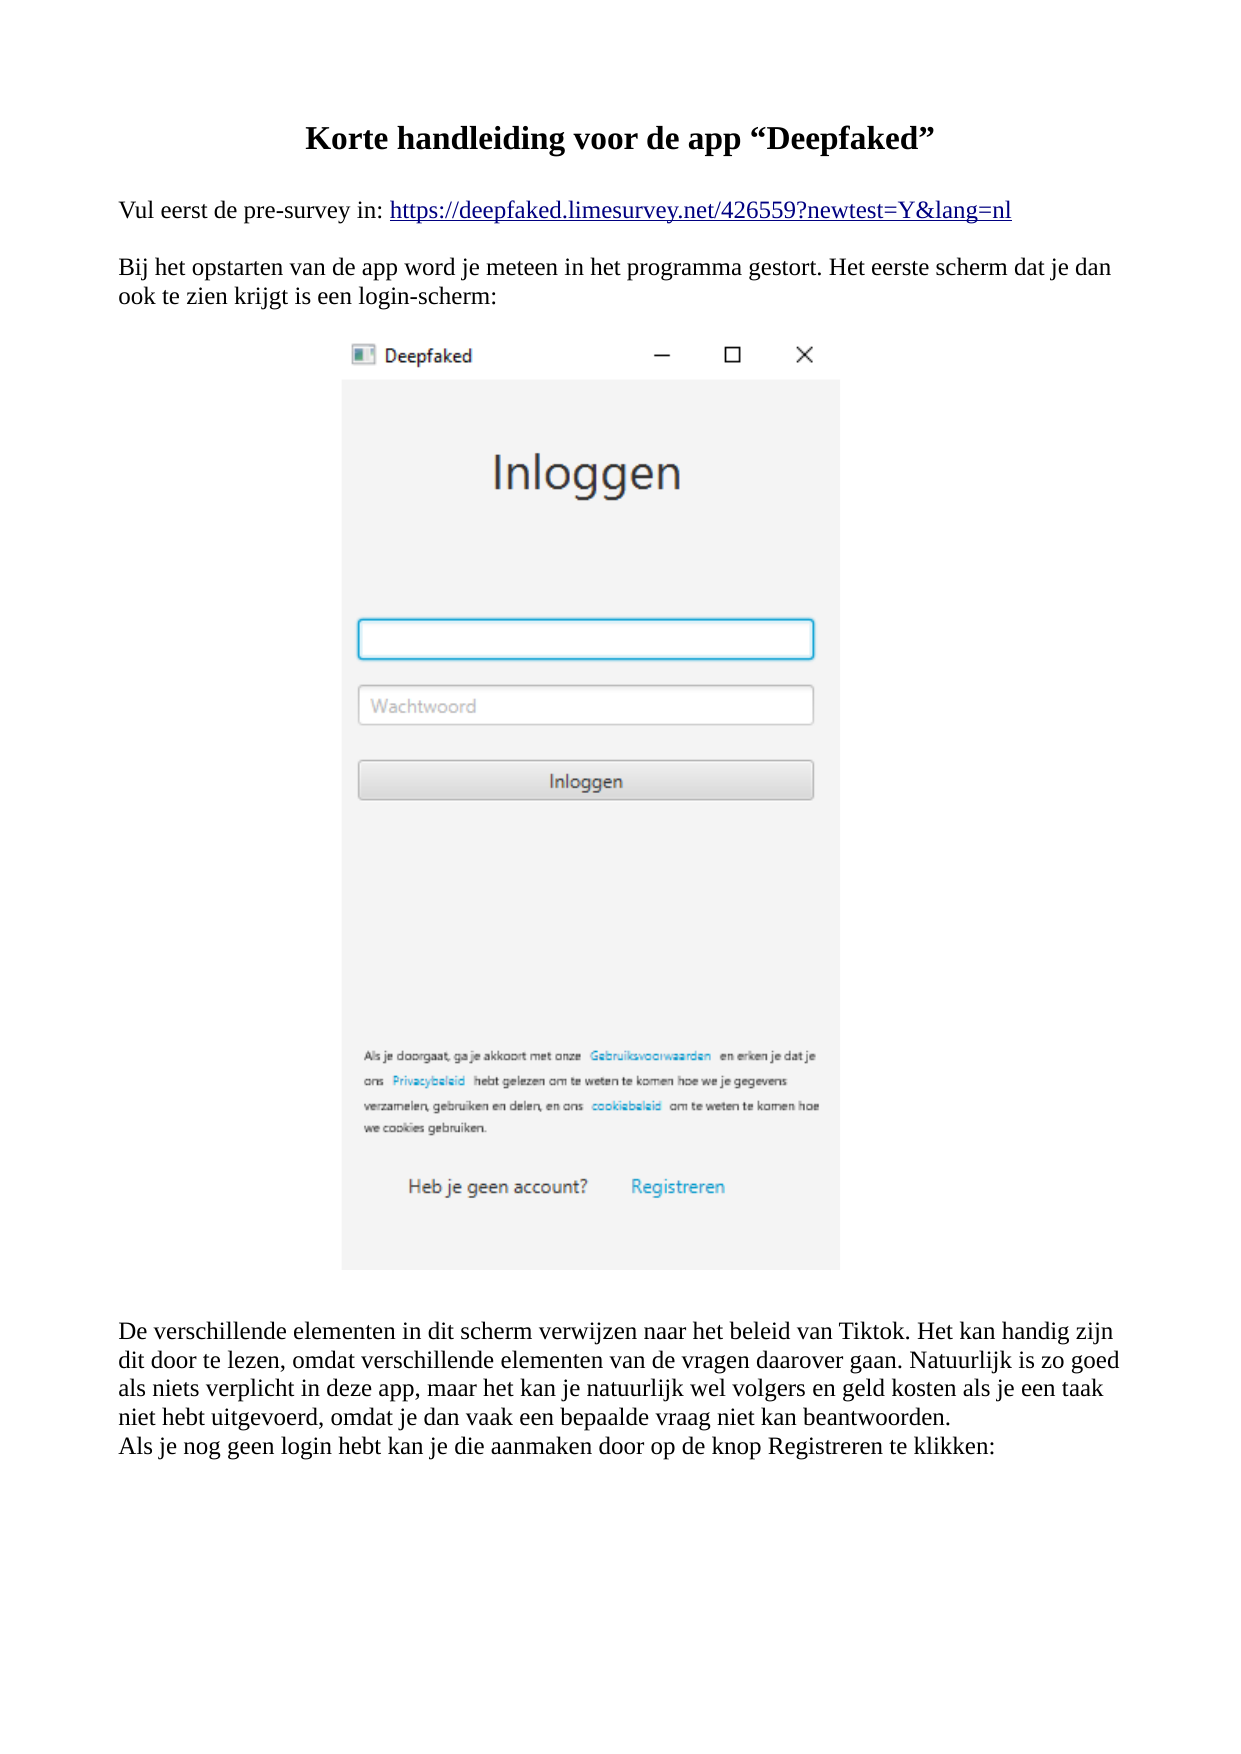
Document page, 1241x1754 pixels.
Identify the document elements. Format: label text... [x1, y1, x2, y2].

picture [341, 333, 840, 1270]
text De verschillende elementen in dit scherm verwijzen naar het beleid van Tiktok. Het kan handig zijn dit door te lezen, omdat verschillende elementen van de vragen daarover gaan. Natuurlijk is zo goed als niets verplicht in deze app, maar het kan je natuurlijk wel volgers en geld kosten als je een taak niet hebt uitgevoerd, omdat je dan vaak een bepaalde vraag niet kan beantwoorden. [118, 1316, 1122, 1431]
text Korte handleiding voor de app “Deepfaked” [118, 118, 1122, 156]
text Als je nog geen login hebt kan je die aanmaken door op de knop Registreren te klikken: [118, 1431, 1122, 1460]
text Bij het opstarten van de app word je meteen in het programma gestort. Het eerste scherm dat je dan ook te zien krijgt is een login-scherm: [118, 252, 1122, 310]
text Vul eerst de pre-survey in: https://deepfaked.limesurvey.net/426559?newtest=Y&lang=nl [118, 195, 1122, 223]
